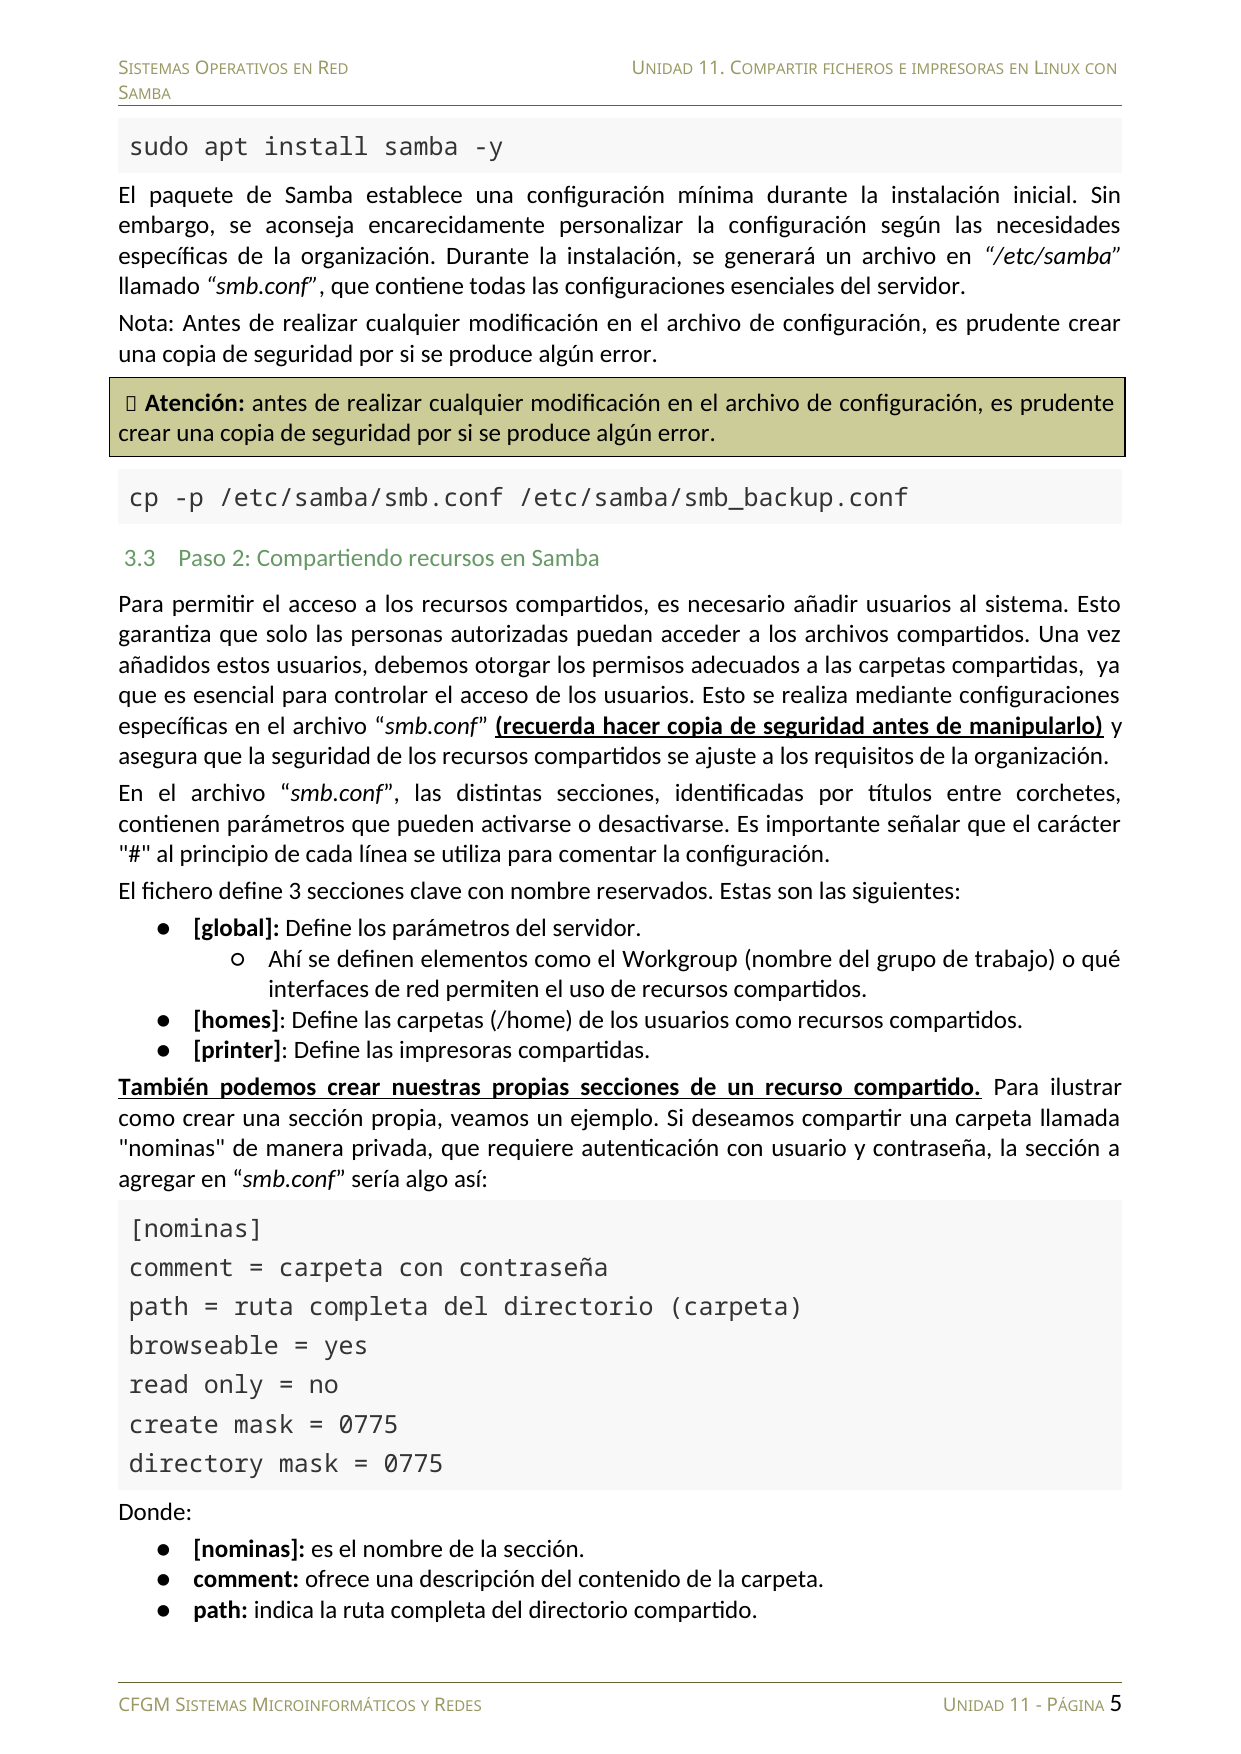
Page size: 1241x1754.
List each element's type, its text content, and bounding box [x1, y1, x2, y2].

table_header [nominas] comment = carpeta con contraseña path = ruta completa del directorio (carpeta) browseable = yes read only = no create mask = 0775 directory mask = 0775 [118, 1200, 1122, 1490]
text Nota: Antes de realizar cualquier modificación en el archivo de configuración, es prudente crear una copia de seguridad por si se produce algún error. [118, 307, 1122, 368]
text También podemos crear nuestras propias secciones de un recurso compartido. Para ilustrar como crear una sección propia, veamos un ejemplo. Si deseamos compartir una carpeta llamada "nominas" de manera privada, que requiere autenticación con usuario y contraseña, la sección a agregar en “smb.conf” sería algo así: [118, 1072, 1122, 1194]
list comment: ofrece una descripción del contenido de la carpeta. [156, 1563, 1122, 1594]
text Para permitir el acceso a los recursos compartidos, es necesario añadir usuarios al sistema. Esto garantiza que solo las personas autorizadas puedan acceder a los archivos compartidos. Una vez añadidos estos usuarios, debemos otorgar los permisos adecuados a las carpetas compartidas, ya que es esencial para controlar el acceso de los usuarios. Esto se realiza mediante configuraciones específicas en el archivo “smb.conf” (recuerda hacer copia de seguridad antes de manipularlo) y asegura que la seguridad de los recursos compartidos se ajuste a los requisitos de la organización. [118, 588, 1122, 771]
list path: indica la ruta completa del directorio compartido. [156, 1594, 1122, 1624]
text El paquete de Samba establece una configuración mínima durante la instalación inicial. Sin embargo, se aconseja encarecidamente personalizar la configuración según las necesidades específicas de la organización. Durante la instalación, se generará un archivo en “/etc/samba” llamado “smb.conf”, que contiene todas las configuraciones esenciales del servidor. [118, 179, 1122, 301]
text Donde: [118, 1496, 1122, 1526]
list [homes]: Define las carpetas (/home) de los usuarios como recursos compartidos. [156, 1004, 1122, 1034]
text En el archivo “smb.conf”, las distintas secciones, identificadas por títulos entre corchetes, contienen parámetros que pueden activarse o desactivarse. Es importante señalar que el carácter "#" al principio de cada línea se utiliza para comentar la configuración. [118, 777, 1122, 869]
list [global]: Define los parámetros del servidor. [156, 912, 1122, 943]
table_header sudo apt install samba -y [118, 118, 1122, 173]
list [nominas]: es el nombre de la sección. [156, 1533, 1122, 1563]
list [printer]: Define las impresoras compartidas. [156, 1034, 1122, 1065]
table_header cp -p /etc/samba/smb.conf /etc/samba/smb_backup.conf [118, 469, 1122, 524]
list Ahí se definen elementos como el Workgroup (nombre del grupo de trabajo) o qué interfaces de red permiten el uso de recursos compartidos. [231, 943, 1122, 1004]
text ❕ Atención: antes de realizar cualquier modificación en el archivo de configuración, es prudente crear una copia de seguridad por si se produce algún error. [110, 378, 1124, 456]
text El fichero define 3 secciones clave con nombre reservados. Estas son las siguientes: [118, 876, 1122, 906]
subtitle Paso 2: Compartiendo recursos en Samba [118, 543, 1122, 573]
